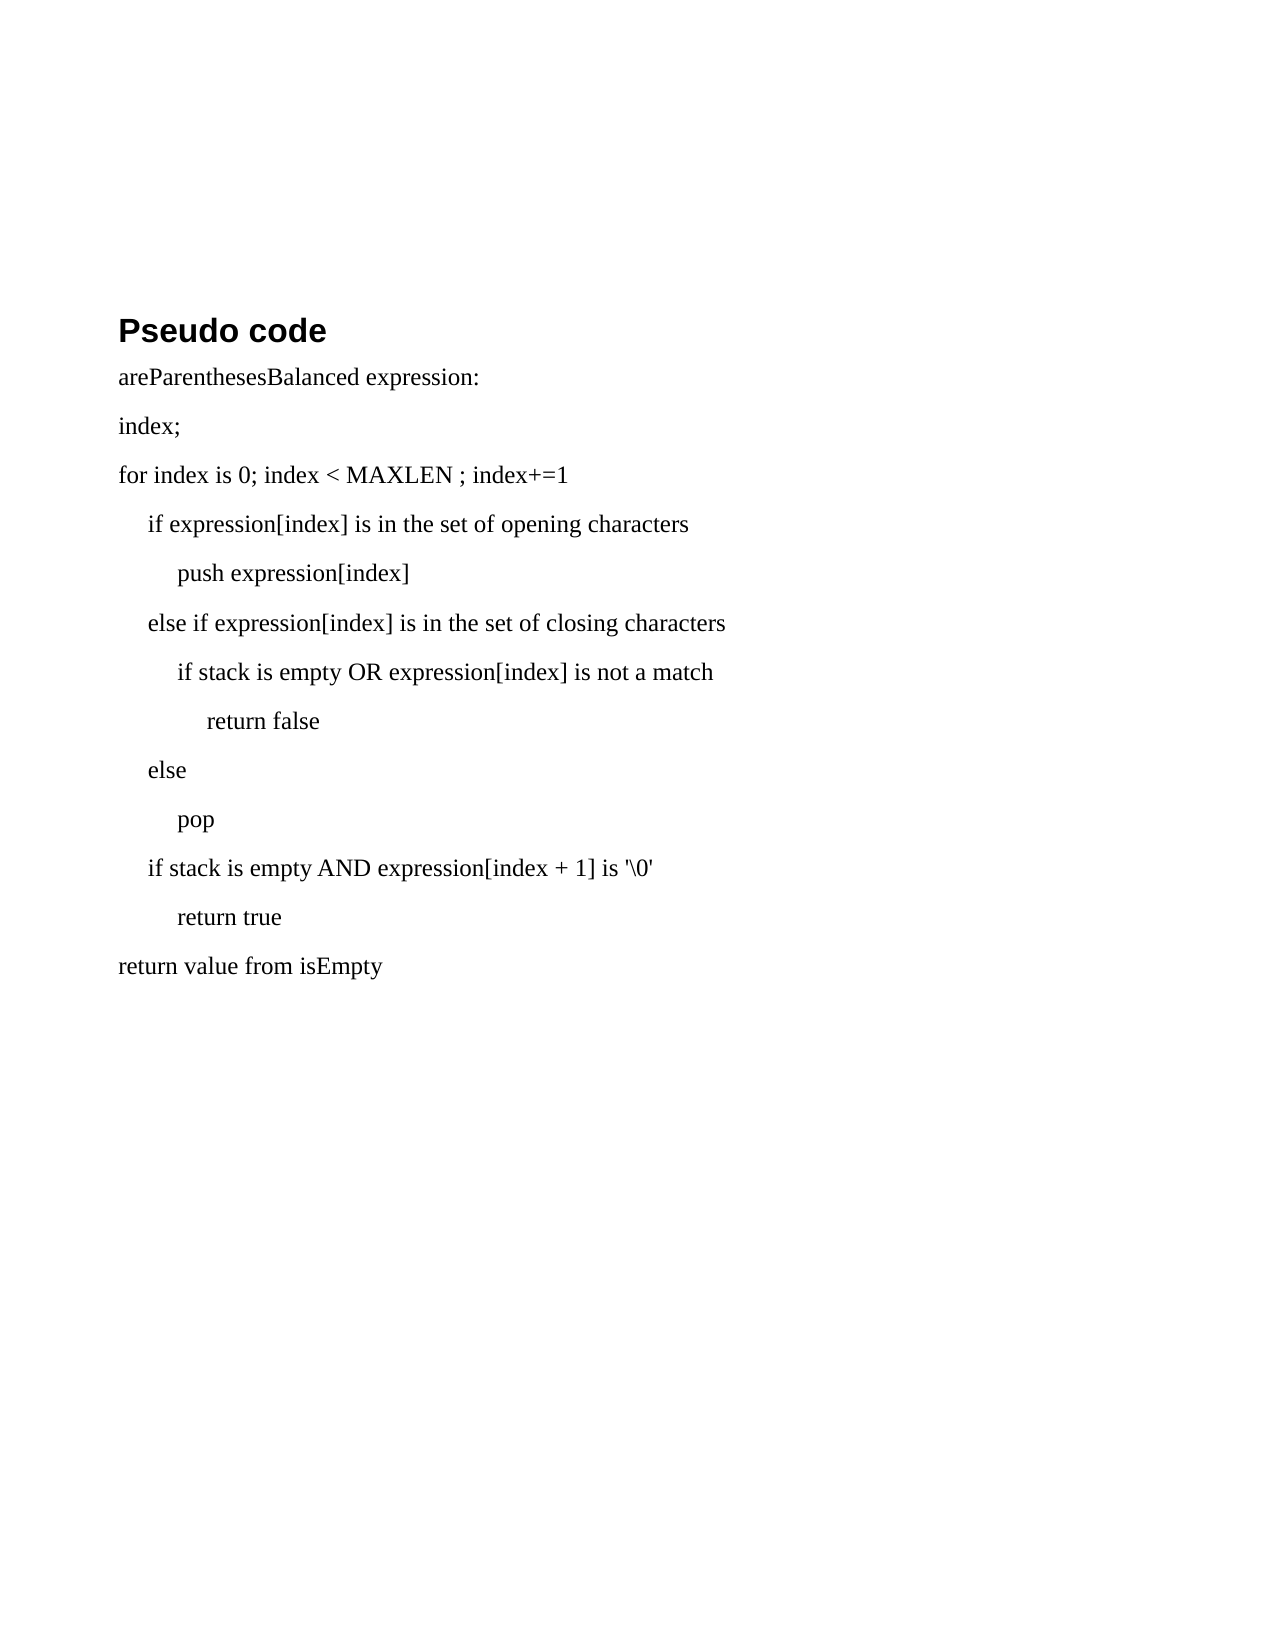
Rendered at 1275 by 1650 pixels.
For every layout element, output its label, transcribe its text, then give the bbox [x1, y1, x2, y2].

text for index is 0; index < MAXLEN ; index+=1 [118, 460, 1157, 489]
text if stack is empty OR expression[index] is not a match [118, 657, 1157, 685]
text if expression[index] is in the set of opening characters [118, 509, 1157, 538]
text return value from isEmpty [118, 951, 1157, 980]
text pop [118, 804, 1157, 833]
text index; [118, 411, 1157, 440]
text areParenthesesBalanced expression: [118, 362, 1157, 391]
text push expression[index] [118, 558, 1157, 587]
text else [118, 755, 1157, 783]
text if stack is empty AND expression[index + 1] is '\0' [118, 853, 1157, 882]
subtitle Pseudo code [118, 311, 1157, 350]
text return true [118, 902, 1157, 931]
text else if expression[index] is in the set of closing characters [118, 608, 1157, 636]
text return false [118, 706, 1157, 734]
